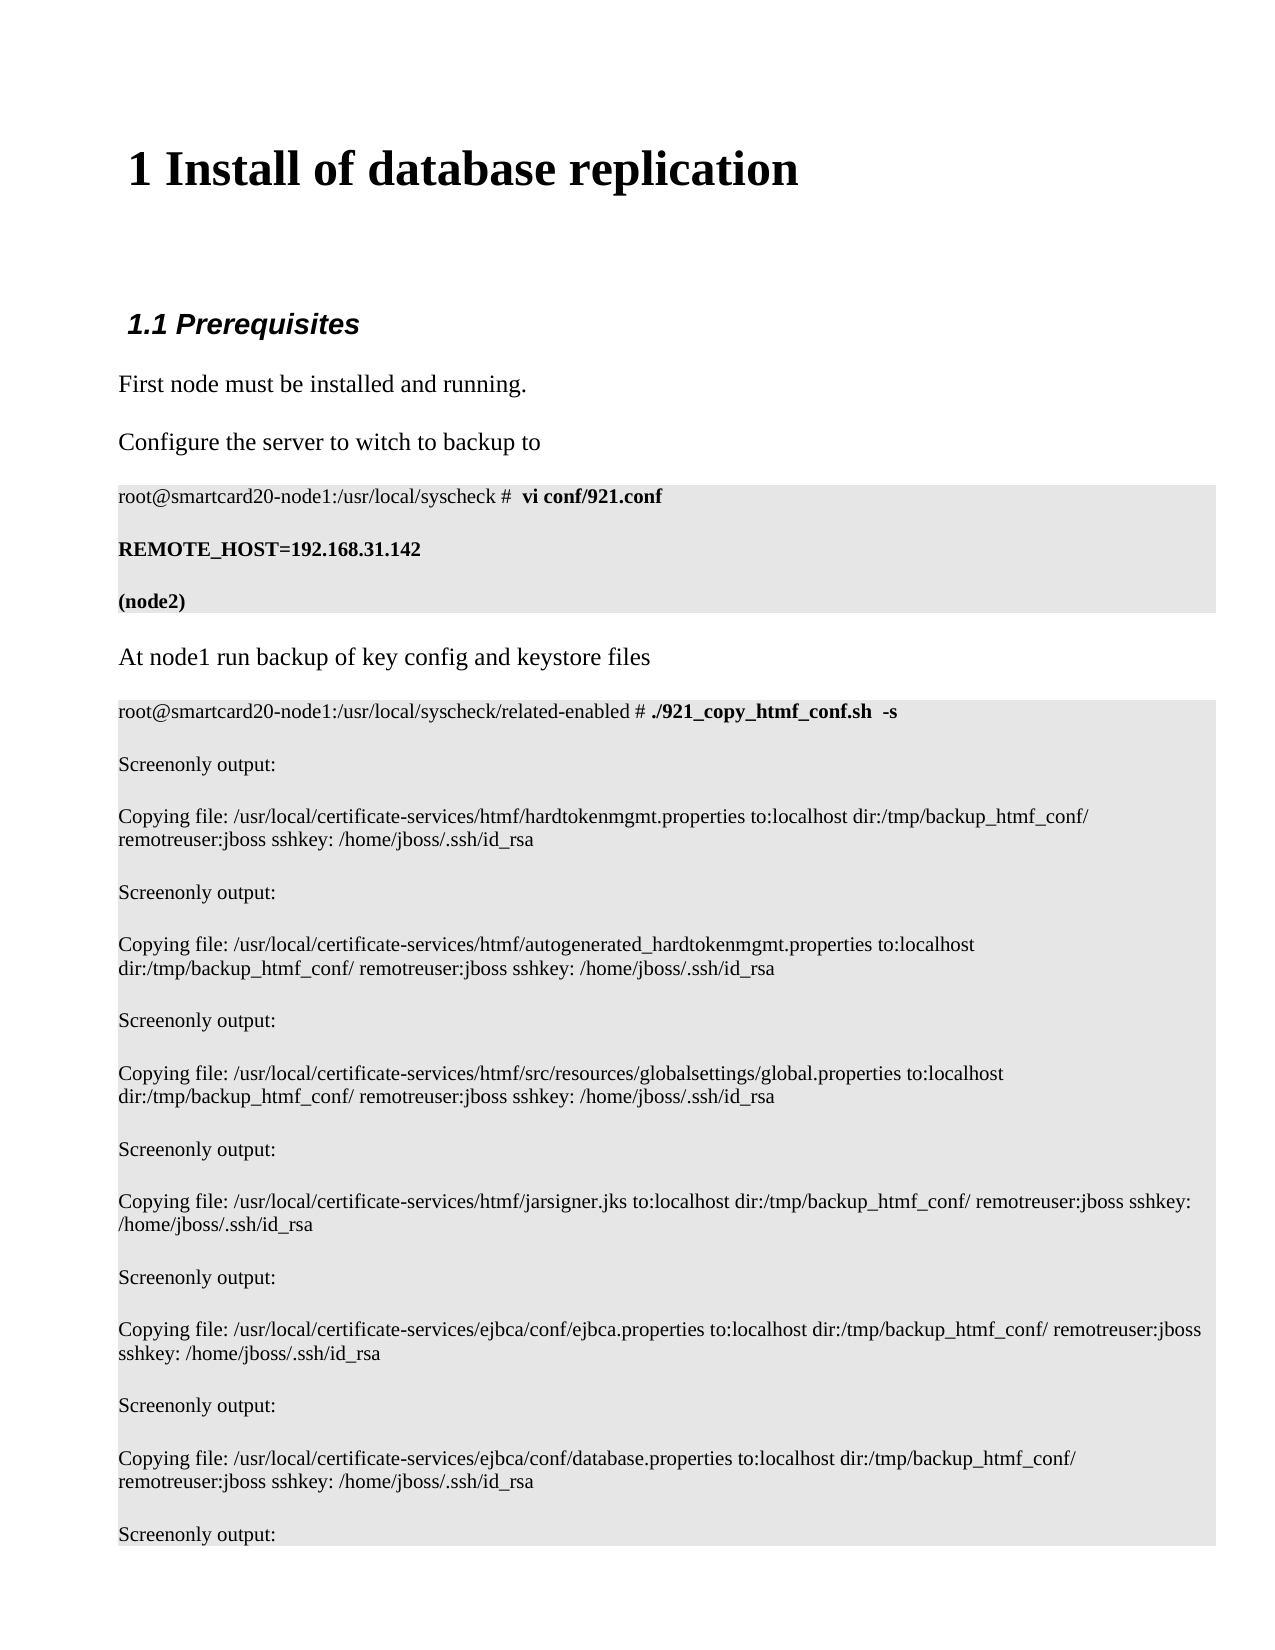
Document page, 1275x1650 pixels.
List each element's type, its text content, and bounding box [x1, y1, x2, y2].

text Screenonly output: [118, 1266, 1216, 1289]
text REMOTE_HOST=192.168.31.142 [118, 537, 1216, 561]
text First node must be installed and running. [118, 370, 1216, 398]
text Copying file: /usr/local/certificate-services/htmf/autogenerated_hardtokenmgmt.properties to:localhost dir:/tmp/backup_htmf_conf/ remotreuser:jboss sshkey: /home/jboss/.ssh/id_rsa [118, 933, 1216, 979]
text Copying file: /usr/local/certificate-services/htmf/src/resources/globalsettings/global.properties to:localhost dir:/tmp/backup_htmf_conf/ remotreuser:jboss sshkey: /home/jboss/.ssh/id_rsa [118, 1062, 1216, 1108]
text Screenonly output: [118, 1009, 1216, 1032]
text (node2) [118, 590, 1216, 613]
text Copying file: /usr/local/certificate-services/htmf/hardtokenmgmt.properties to:localhost dir:/tmp/backup_htmf_conf/ remotreuser:jboss sshkey: /home/jboss/.ssh/id_rsa [118, 805, 1216, 851]
text Copying file: /usr/local/certificate-services/htmf/jarsigner.jks to:localhost dir:/tmp/backup_htmf_conf/ remotreuser:jboss sshkey: /home/jboss/.ssh/id_rsa [118, 1190, 1216, 1236]
text root@smartcard20-node1:/usr/local/syscheck # vi conf/921.conf [118, 485, 1216, 508]
text At node1 run backup of key config and keystore files [118, 643, 1216, 670]
text Screenonly output: [118, 1522, 1216, 1546]
text Configure the server to witch to backup to [118, 428, 1216, 455]
subtitle 1.1 Prerequisites [127, 308, 1207, 341]
text Screenonly output: [118, 881, 1216, 904]
text Screenonly output: [118, 1394, 1216, 1417]
text Screenonly output: [118, 752, 1216, 776]
text root@smartcard20-node1:/usr/local/syscheck/related-enabled # ./921_copy_htmf_conf.sh -s [118, 700, 1216, 723]
text Copying file: /usr/local/certificate-services/ejbca/conf/ejbca.properties to:localhost dir:/tmp/backup_htmf_conf/ remotreuser:jboss sshkey: /home/jboss/.ssh/id_rsa [118, 1318, 1216, 1364]
text Screenonly output: [118, 1137, 1216, 1161]
subtitle 1 Install of database replication [127, 141, 1207, 197]
text Copying file: /usr/local/certificate-services/ejbca/conf/database.properties to:localhost dir:/tmp/backup_htmf_conf/ remotreuser:jboss sshkey: /home/jboss/.ssh/id_rsa [118, 1447, 1216, 1493]
